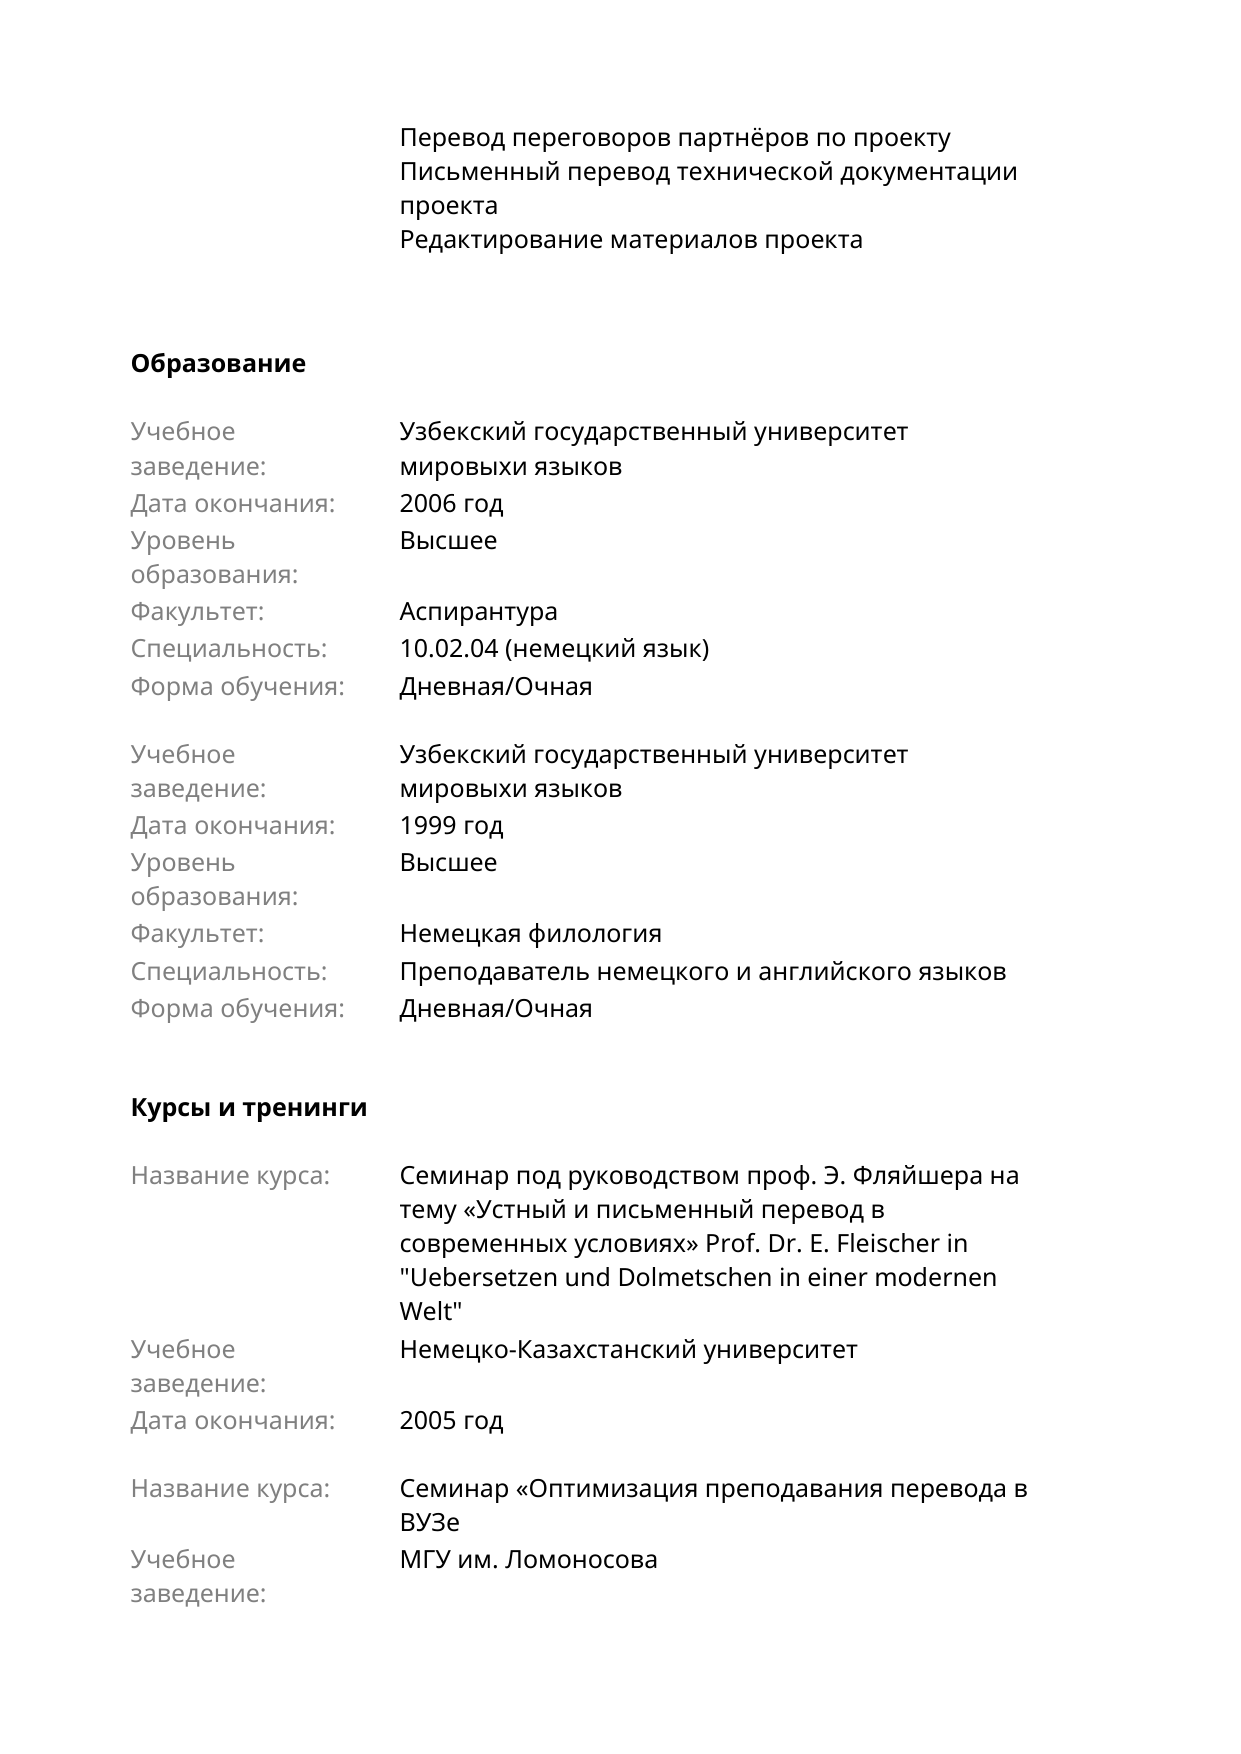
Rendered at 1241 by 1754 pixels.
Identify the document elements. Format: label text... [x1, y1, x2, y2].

table_cell Курсы и тренинги [119, 1090, 1054, 1124]
table_cell Узбекский государственный университет мировыхи языков [388, 414, 1054, 482]
table_cell Дата окончания: [119, 808, 385, 842]
table_cell [119, 1127, 385, 1155]
table_cell Учебное заведение: [119, 414, 385, 482]
table_cell 2005 год [388, 1403, 1054, 1437]
table_cell [388, 383, 1054, 411]
table_cell [119, 1440, 385, 1468]
table_cell Немецко-Казахстанский университет [388, 1331, 1054, 1399]
table_cell Немецкая филология [388, 916, 1054, 950]
table_cell Уровень образования: [119, 845, 385, 913]
table_cell Название курса: [119, 1158, 385, 1328]
table_cell Аспирантура [388, 594, 1054, 628]
table_cell Семинар под руководством проф. Э. Фляйшера на тему «Устный и письменный перевод в современных условиях» Prof. Dr. E. Fleischer in "Uebersetzen und Dolmetschen in einer modernen Welt" [388, 1158, 1054, 1328]
table_cell 2006 год [388, 485, 1054, 519]
table_cell [388, 1440, 1054, 1468]
table_cell Факультет: [119, 916, 385, 950]
table_cell [388, 1059, 1054, 1087]
table_cell [119, 315, 385, 343]
table_cell [388, 1127, 1054, 1155]
table_cell [388, 315, 1054, 343]
table_cell Факультет: [119, 594, 385, 628]
table_cell Форма обучения: [119, 991, 385, 1025]
table_cell Преподаватель немецкого и английского языков [388, 953, 1054, 987]
table_cell [119, 1059, 385, 1087]
table_cell Высшее [388, 845, 1054, 913]
table_cell Название курса: [119, 1471, 385, 1539]
table_cell Дневная/Очная [388, 991, 1054, 1025]
table_cell Дата окончания: [119, 1403, 385, 1437]
table_cell [119, 1028, 385, 1056]
table_cell Учебное заведение: [119, 1542, 385, 1610]
table_cell Специальность: [119, 631, 385, 665]
table_cell Образование [119, 346, 1054, 380]
table_cell Перевод переговоров партнёров по проекту Письменный перевод технической документации проекта Редактирование материалов проекта [388, 120, 1054, 312]
table_cell Специальность: [119, 953, 385, 987]
table_cell [388, 705, 1054, 733]
table_cell [119, 705, 385, 733]
table_cell Семинар «Оптимизация преподавания перевода в ВУЗе [388, 1471, 1054, 1539]
table_cell Учебное заведение: [119, 1331, 385, 1399]
table_cell [119, 383, 385, 411]
table_cell Высшее [388, 523, 1054, 591]
table_cell МГУ им. Ломоносова [388, 1542, 1054, 1610]
table_cell 1999 год [388, 808, 1054, 842]
table_cell Учебное заведение: [119, 737, 385, 805]
table_cell Форма обучения: [119, 668, 385, 702]
table_cell 10.02.04 (немецкий язык) [388, 631, 1054, 665]
table_cell Дневная/Очная [388, 668, 1054, 702]
table_cell Уровень образования: [119, 523, 385, 591]
table_cell Узбекский государственный университет мировыхи языков [388, 737, 1054, 805]
table_cell Дата окончания: [119, 485, 385, 519]
table_cell [119, 120, 385, 312]
table_cell [388, 1028, 1054, 1056]
